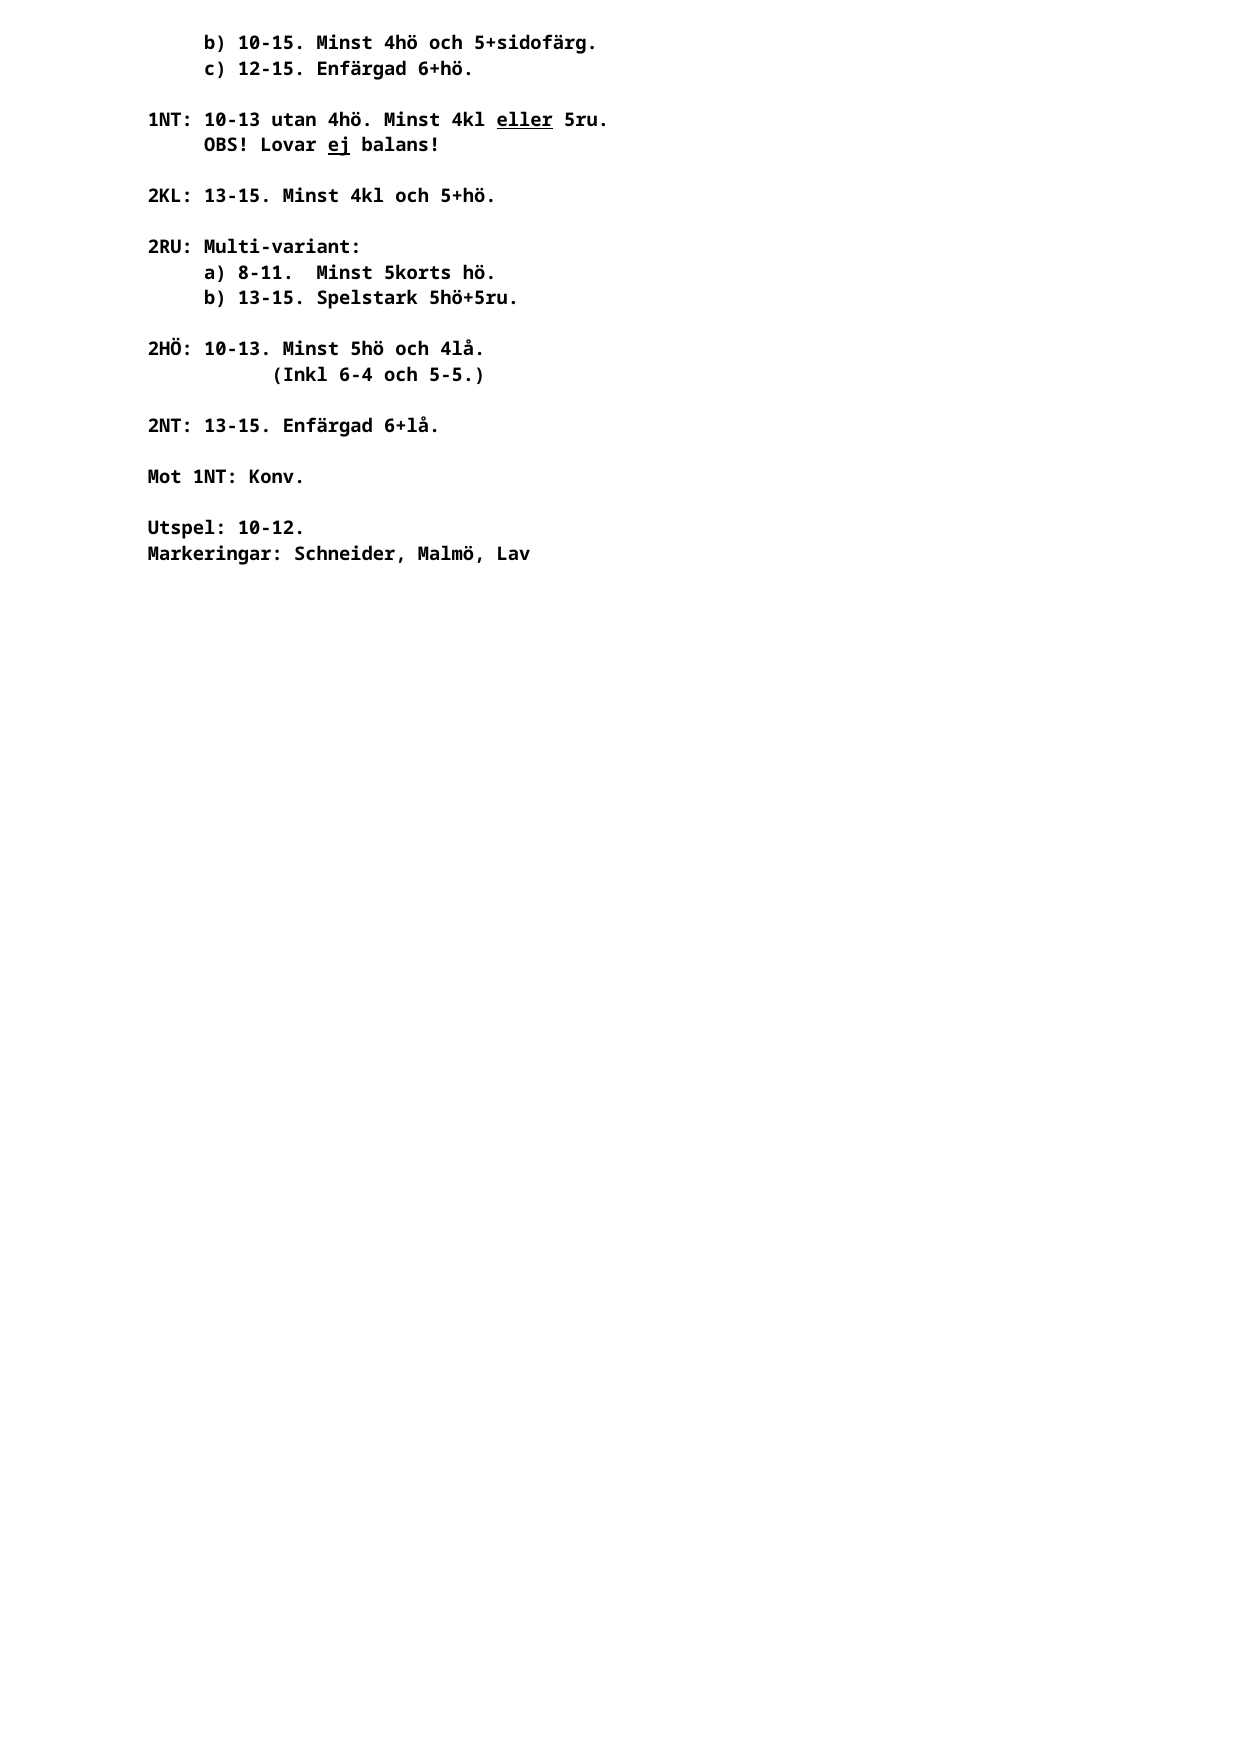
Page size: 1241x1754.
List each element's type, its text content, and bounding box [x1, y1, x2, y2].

text Mot 1NT: Konv. [148, 438, 679, 514]
text (Inkl 6-4 och 5-5.) 2NT: 13-15. Enfärgad 6+lå. [148, 361, 679, 438]
text 2KL: 13-15. Minst 4kl och 5+hö. 2RU: Multi-variant: a) 8-11. Minst 5korts hö. b) 13-15. Spelstark 5hö+5ru. 2HÖ: 10-13. Minst 5hö och 4lå. [148, 183, 679, 361]
text Utspel: 10-12. [148, 514, 679, 540]
text b) 10-15. Minst 4hö och 5+sidofärg. c) 12-15. Enfärgad 6+hö. [148, 29, 679, 81]
text 1NT: 10-13 utan 4hö. Minst 4kl eller 5ru. OBS! Lovar ej balans! [148, 81, 679, 157]
text Markeringar: Schneider, Malmö, Lav [148, 540, 679, 565]
